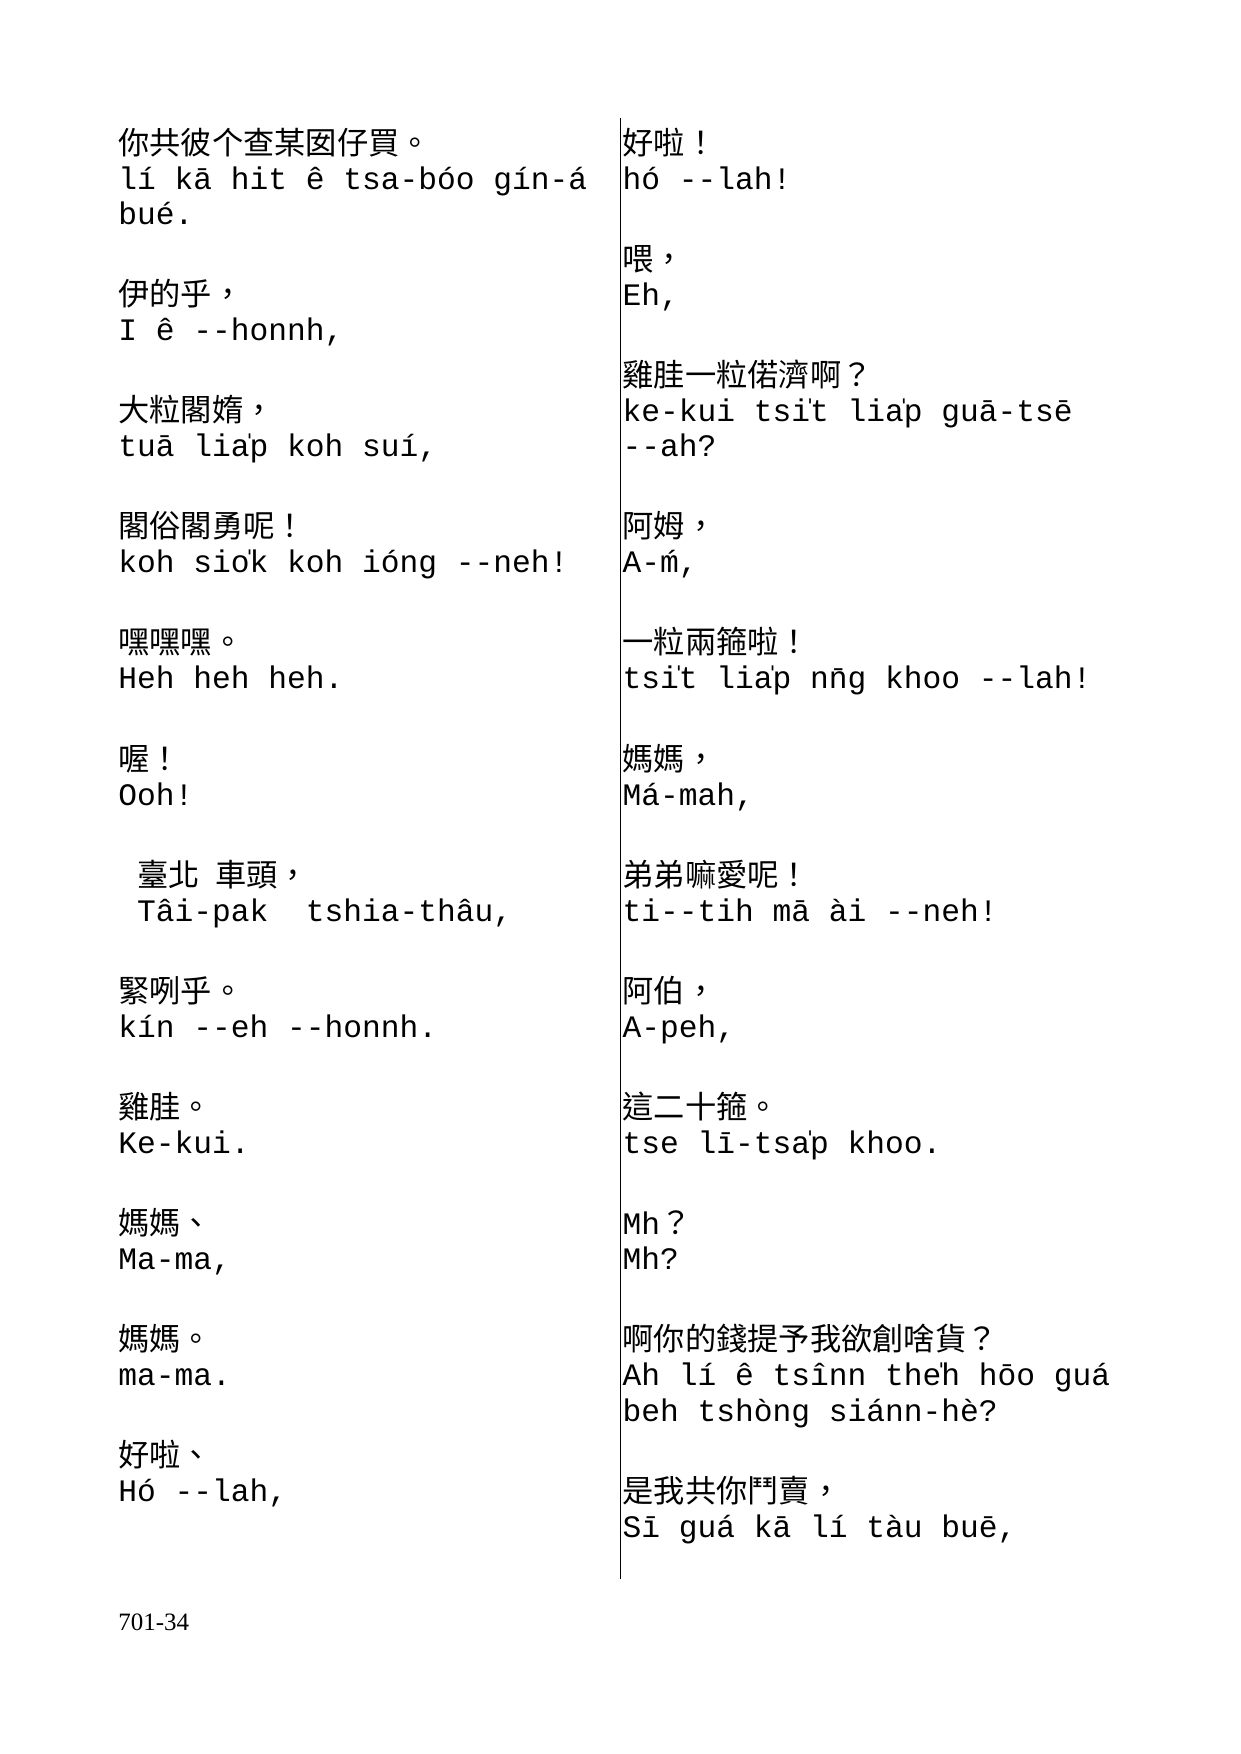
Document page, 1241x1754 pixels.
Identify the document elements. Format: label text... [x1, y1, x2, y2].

text tuā lia̍p koh suí, [118, 431, 618, 466]
text 雞胿一粒偌濟啊？ [622, 350, 1122, 395]
text 臺北 車頭， [118, 850, 618, 895]
text 這二十箍。 [622, 1082, 1122, 1127]
text 一粒兩箍啦！ [622, 618, 1122, 663]
text 雞胿。 [118, 1082, 618, 1127]
text ke-kui tsi̍t lia̍p guā-tsē --ah? [622, 395, 1122, 466]
text 媽媽、 [118, 1198, 618, 1243]
text I ê --honnh, [118, 315, 618, 350]
text Ooh! [118, 779, 618, 814]
text koh sio̍k koh ióng --neh! [118, 547, 618, 582]
text Eh, [622, 279, 1122, 315]
text A-ḿ, [622, 547, 1122, 582]
text Sī guá kā lí tàu buē, [622, 1511, 1122, 1546]
text 嘿嘿嘿。 [118, 618, 618, 663]
text Hó --lah, [118, 1476, 618, 1511]
text tsi̍t lia̍p nn̄g khoo --lah! [622, 663, 1122, 698]
text Mh？ [622, 1198, 1122, 1243]
text A-peh, [622, 1011, 1122, 1046]
text 阿姆， [622, 502, 1122, 547]
text Má-mah, [622, 779, 1122, 814]
text ti--tih mā ài --neh! [622, 895, 1122, 930]
text 好啦！ [622, 118, 1122, 163]
text 好啦、 [118, 1430, 618, 1476]
text 伊的乎， [118, 269, 618, 315]
text 媽媽。 [118, 1314, 618, 1359]
text 啊你的錢提予我欲創啥貨？ [622, 1314, 1122, 1359]
text hó --lah! [622, 163, 1122, 199]
text 你共彼个查某囡仔買。 [118, 118, 618, 163]
text lí kā hit ê tsa-bóo gín-á bué. [118, 163, 618, 234]
text Mh? [622, 1243, 1122, 1279]
text Ah lí ê tsînn the̍h hōo guá beh tshòng siánn-hè? [622, 1359, 1122, 1430]
text 喔！ [118, 734, 618, 779]
text 閣俗閣勇呢！ [118, 502, 618, 547]
text 阿伯， [622, 966, 1122, 1011]
text Tâi-pak tshia-thâu, [118, 895, 618, 931]
text 是我共你鬥賣， [622, 1466, 1122, 1511]
text Ma-ma, [118, 1243, 618, 1279]
text ma-ma. [118, 1359, 618, 1395]
text 喂， [622, 234, 1122, 279]
text 弟弟嘛愛呢！ [622, 850, 1122, 895]
text 大粒閣媠， [118, 386, 618, 431]
text Heh heh heh. [118, 663, 618, 698]
text 緊咧乎。 [118, 966, 618, 1011]
text tse lī-tsa̍p khoo. [622, 1127, 1122, 1162]
text 媽媽， [622, 734, 1122, 779]
text Ke-kui. [118, 1127, 618, 1163]
text kín --eh --honnh. [118, 1011, 618, 1047]
